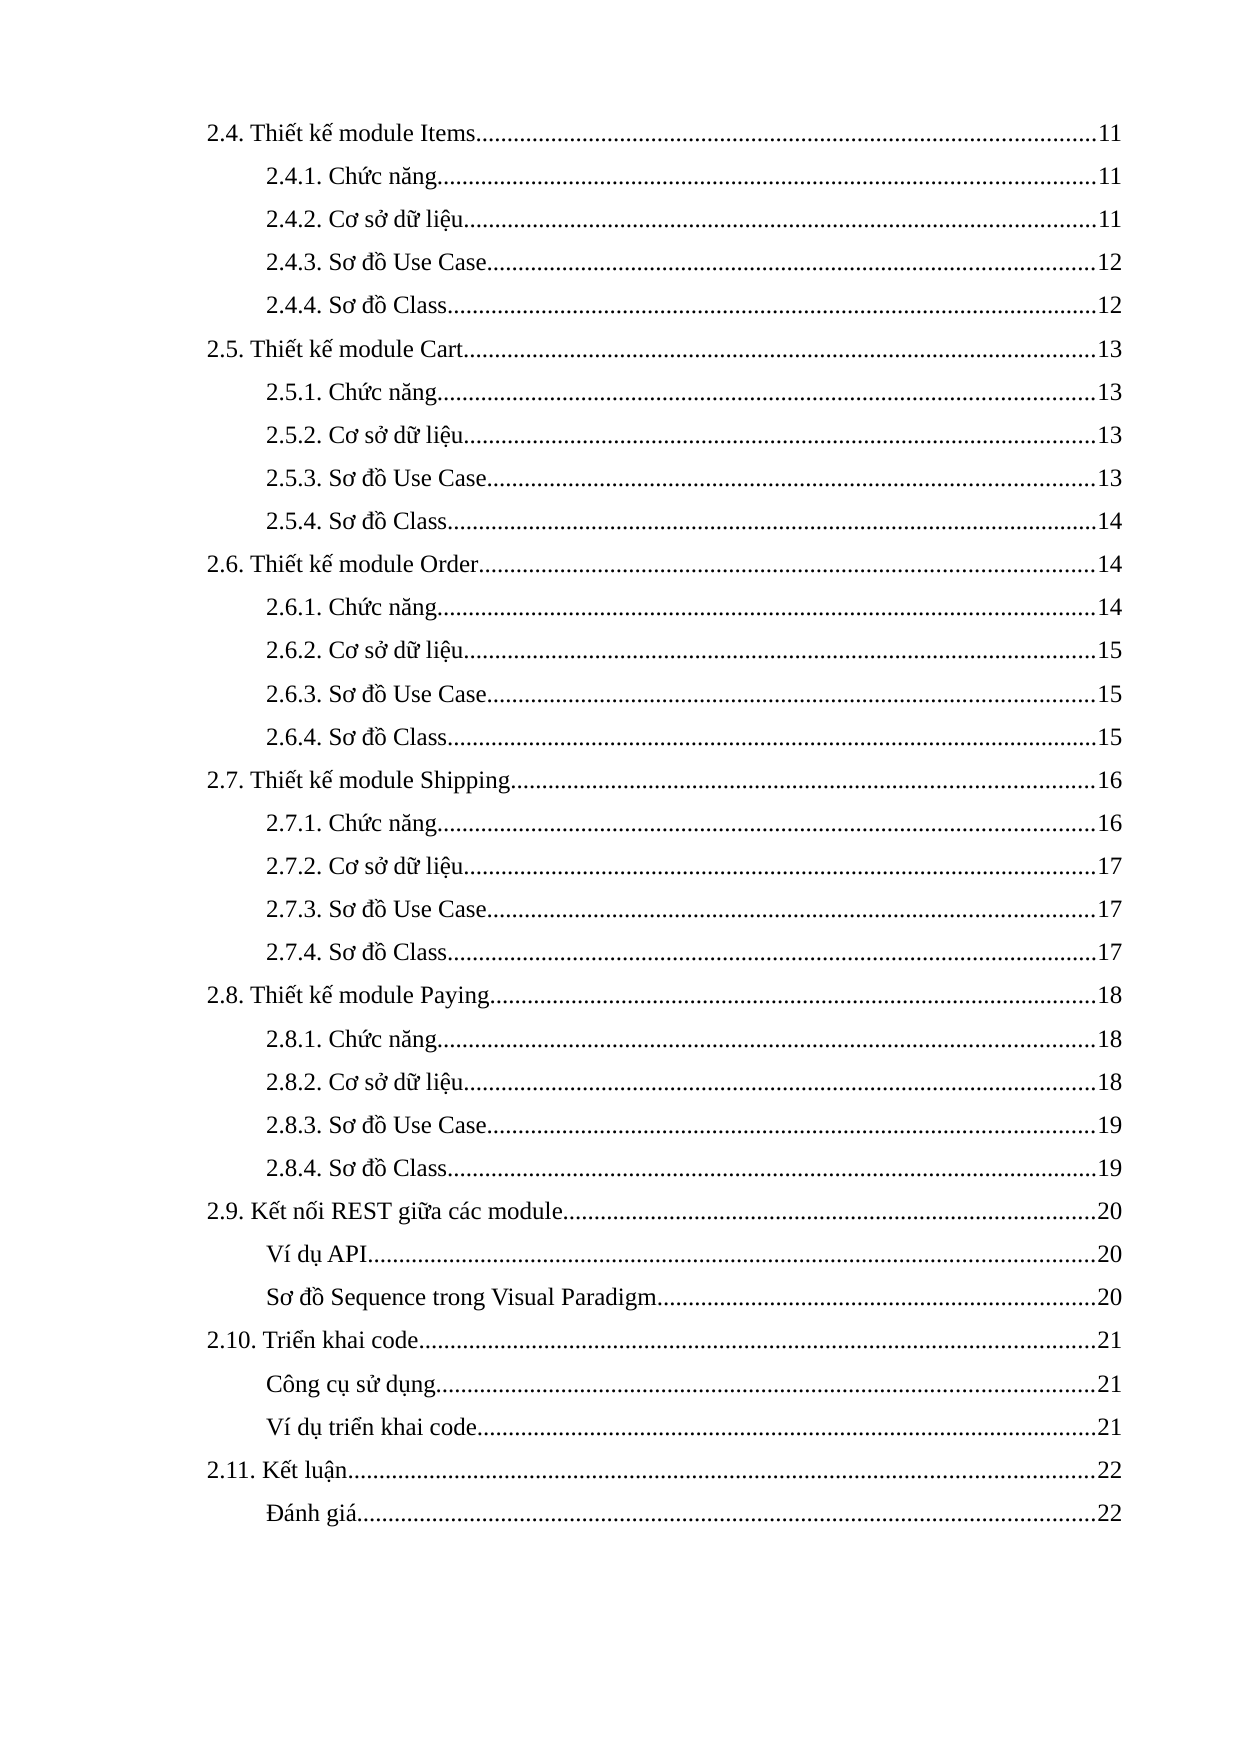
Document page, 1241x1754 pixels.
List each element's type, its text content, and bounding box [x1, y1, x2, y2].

text Ví dụ API 20 [266, 1239, 1122, 1268]
text 2.4.1. Chức năng 11 [266, 161, 1122, 190]
text 2.7.3. Sơ đồ Use Case 17 [266, 894, 1122, 923]
text 2.11. Kết luận 22 [207, 1455, 1122, 1484]
text Công cụ sử dụng 21 [266, 1369, 1122, 1397]
text 2.4.3. Sơ đồ Use Case 12 [266, 247, 1122, 276]
text Đánh giá 22 [266, 1498, 1122, 1527]
text 2.6. Thiết kế module Order 14 [207, 549, 1122, 578]
text 2.10. Triển khai code 21 [207, 1326, 1122, 1354]
text 2.6.4. Sơ đồ Class 15 [266, 722, 1122, 751]
text 2.4. Thiết kế module Items 11 [207, 118, 1122, 147]
text 2.9. Kết nối REST giữa các module 20 [207, 1196, 1122, 1225]
text 2.8.1. Chức năng 18 [266, 1024, 1122, 1052]
text 2.5.1. Chức năng 13 [266, 377, 1122, 406]
text 2.8.2. Cơ sở dữ liệu 18 [266, 1067, 1122, 1096]
text 2.7.4. Sơ đồ Class 17 [266, 937, 1122, 966]
text 2.5. Thiết kế module Cart 13 [207, 334, 1122, 362]
text 2.8.4. Sơ đồ Class 19 [266, 1153, 1122, 1182]
text 2.6.3. Sơ đồ Use Case 15 [266, 679, 1122, 707]
text 2.8.3. Sơ đồ Use Case 19 [266, 1110, 1122, 1139]
text 2.7.1. Chức năng 16 [266, 808, 1122, 837]
text 2.5.3. Sơ đồ Use Case 13 [266, 463, 1122, 492]
text 2.7. Thiết kế module Shipping 16 [207, 765, 1122, 794]
text 2.4.2. Cơ sở dữ liệu 11 [266, 204, 1122, 233]
text 2.5.2. Cơ sở dữ liệu 13 [266, 420, 1122, 449]
text Sơ đồ Sequence trong Visual Paradigm 20 [266, 1282, 1122, 1311]
text 2.4.4. Sơ đồ Class 12 [266, 291, 1122, 319]
text 2.6.1. Chức năng 14 [266, 592, 1122, 621]
text 2.8. Thiết kế module Paying 18 [207, 981, 1122, 1009]
text Ví dụ triển khai code 21 [266, 1412, 1122, 1441]
text 2.6.2. Cơ sở dữ liệu 15 [266, 636, 1122, 664]
text 2.7.2. Cơ sở dữ liệu 17 [266, 851, 1122, 880]
text 2.5.4. Sơ đồ Class 14 [266, 506, 1122, 535]
